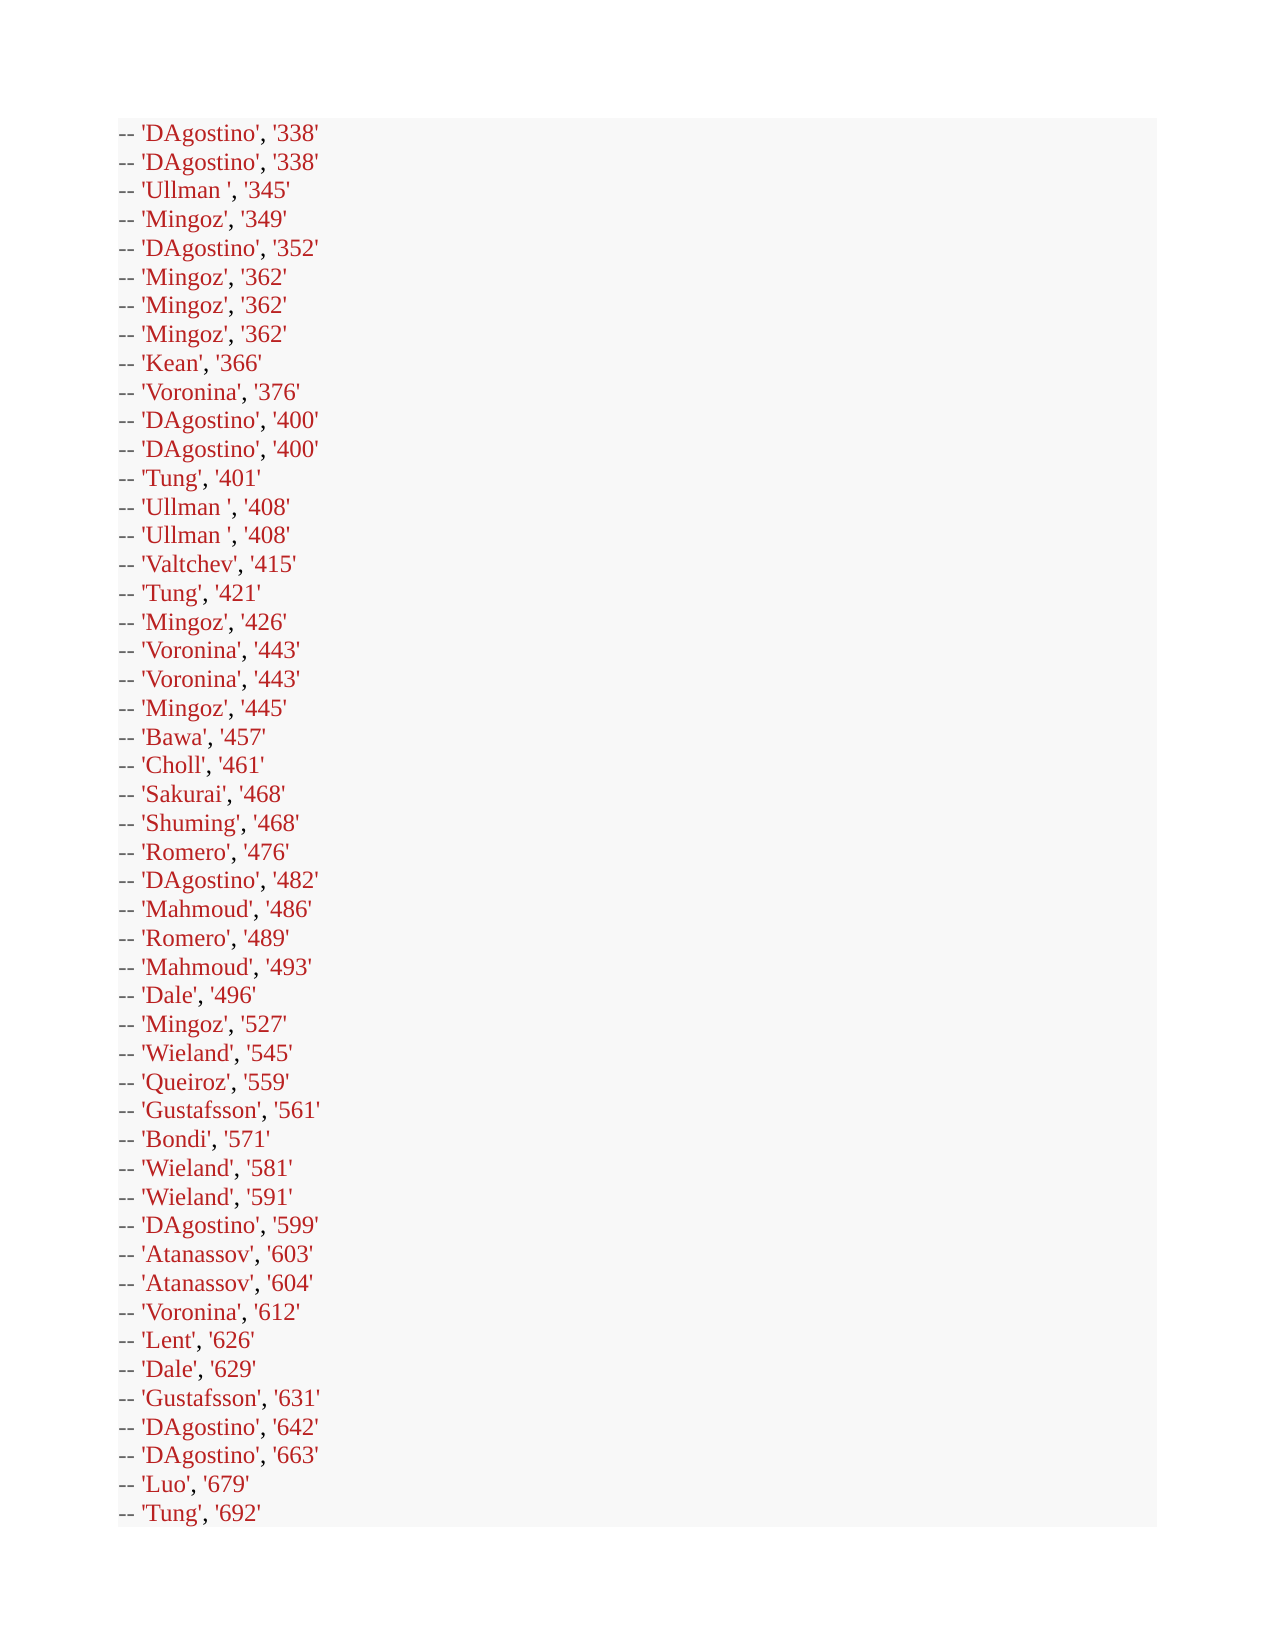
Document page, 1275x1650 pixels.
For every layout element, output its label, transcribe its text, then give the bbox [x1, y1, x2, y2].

text -- 'Dale', '496' [118, 981, 1157, 1009]
text -- 'DAgostino', '642' [118, 1412, 1157, 1441]
text -- 'Gustafsson', '631' [118, 1383, 1157, 1412]
text -- 'Bondi', '571' [118, 1124, 1157, 1153]
text -- 'Mingoz', '362' [118, 319, 1157, 348]
text -- 'Choll', '461' [118, 751, 1157, 779]
text -- 'Kean', '366' [118, 348, 1157, 377]
text -- 'Mingoz', '445' [118, 693, 1157, 722]
text -- 'DAgostino', '400' [118, 406, 1157, 434]
text -- 'Voronina', '612' [118, 1297, 1157, 1326]
text -- 'Ullman ', '408' [118, 521, 1157, 549]
text -- 'Atanassov', '604' [118, 1268, 1157, 1297]
text -- 'DAgostino', '352' [118, 233, 1157, 262]
text -- 'Mingoz', '349' [118, 204, 1157, 233]
text -- 'Romero', '489' [118, 923, 1157, 952]
text -- 'Luo', '679' [118, 1469, 1157, 1498]
text -- 'Valtchev', '415' [118, 549, 1157, 578]
text -- 'DAgostino', '482' [118, 866, 1157, 894]
text -- 'Mingoz', '426' [118, 607, 1157, 636]
text -- 'DAgostino', '338' [118, 118, 1157, 147]
text -- 'Bawa', '457' [118, 722, 1157, 751]
text -- 'Tung', '401' [118, 463, 1157, 492]
text -- 'Sakurai', '468' [118, 779, 1157, 808]
text -- 'Ullman ', '408' [118, 492, 1157, 521]
text -- 'DAgostino', '400' [118, 434, 1157, 463]
text -- 'Voronina', '443' [118, 664, 1157, 693]
text -- 'Wieland', '591' [118, 1182, 1157, 1211]
text -- 'Voronina', '443' [118, 636, 1157, 664]
text -- 'Gustafsson', '561' [118, 1096, 1157, 1124]
text -- 'Mahmoud', '486' [118, 894, 1157, 923]
text -- 'Atanassov', '603' [118, 1239, 1157, 1268]
text -- 'Mingoz', '362' [118, 262, 1157, 291]
text -- 'Lent', '626' [118, 1326, 1157, 1354]
text -- 'Voronina', '376' [118, 377, 1157, 406]
text -- 'Tung', '421' [118, 578, 1157, 607]
text -- 'Dale', '629' [118, 1354, 1157, 1383]
text -- 'DAgostino', '663' [118, 1441, 1157, 1469]
text -- 'Ullman ', '345' [118, 176, 1157, 204]
text -- 'DAgostino', '338' [118, 147, 1157, 176]
text -- 'Tung', '692' [118, 1498, 1157, 1527]
text -- 'Wieland', '545' [118, 1038, 1157, 1067]
text -- 'Queiroz', '559' [118, 1067, 1157, 1096]
text -- 'Mingoz', '527' [118, 1009, 1157, 1038]
text -- 'Mahmoud', '493' [118, 952, 1157, 981]
text -- 'Wieland', '581' [118, 1153, 1157, 1182]
text -- 'DAgostino', '599' [118, 1211, 1157, 1239]
text -- 'Mingoz', '362' [118, 291, 1157, 319]
text -- 'Romero', '476' [118, 837, 1157, 866]
text -- 'Shuming', '468' [118, 808, 1157, 837]
